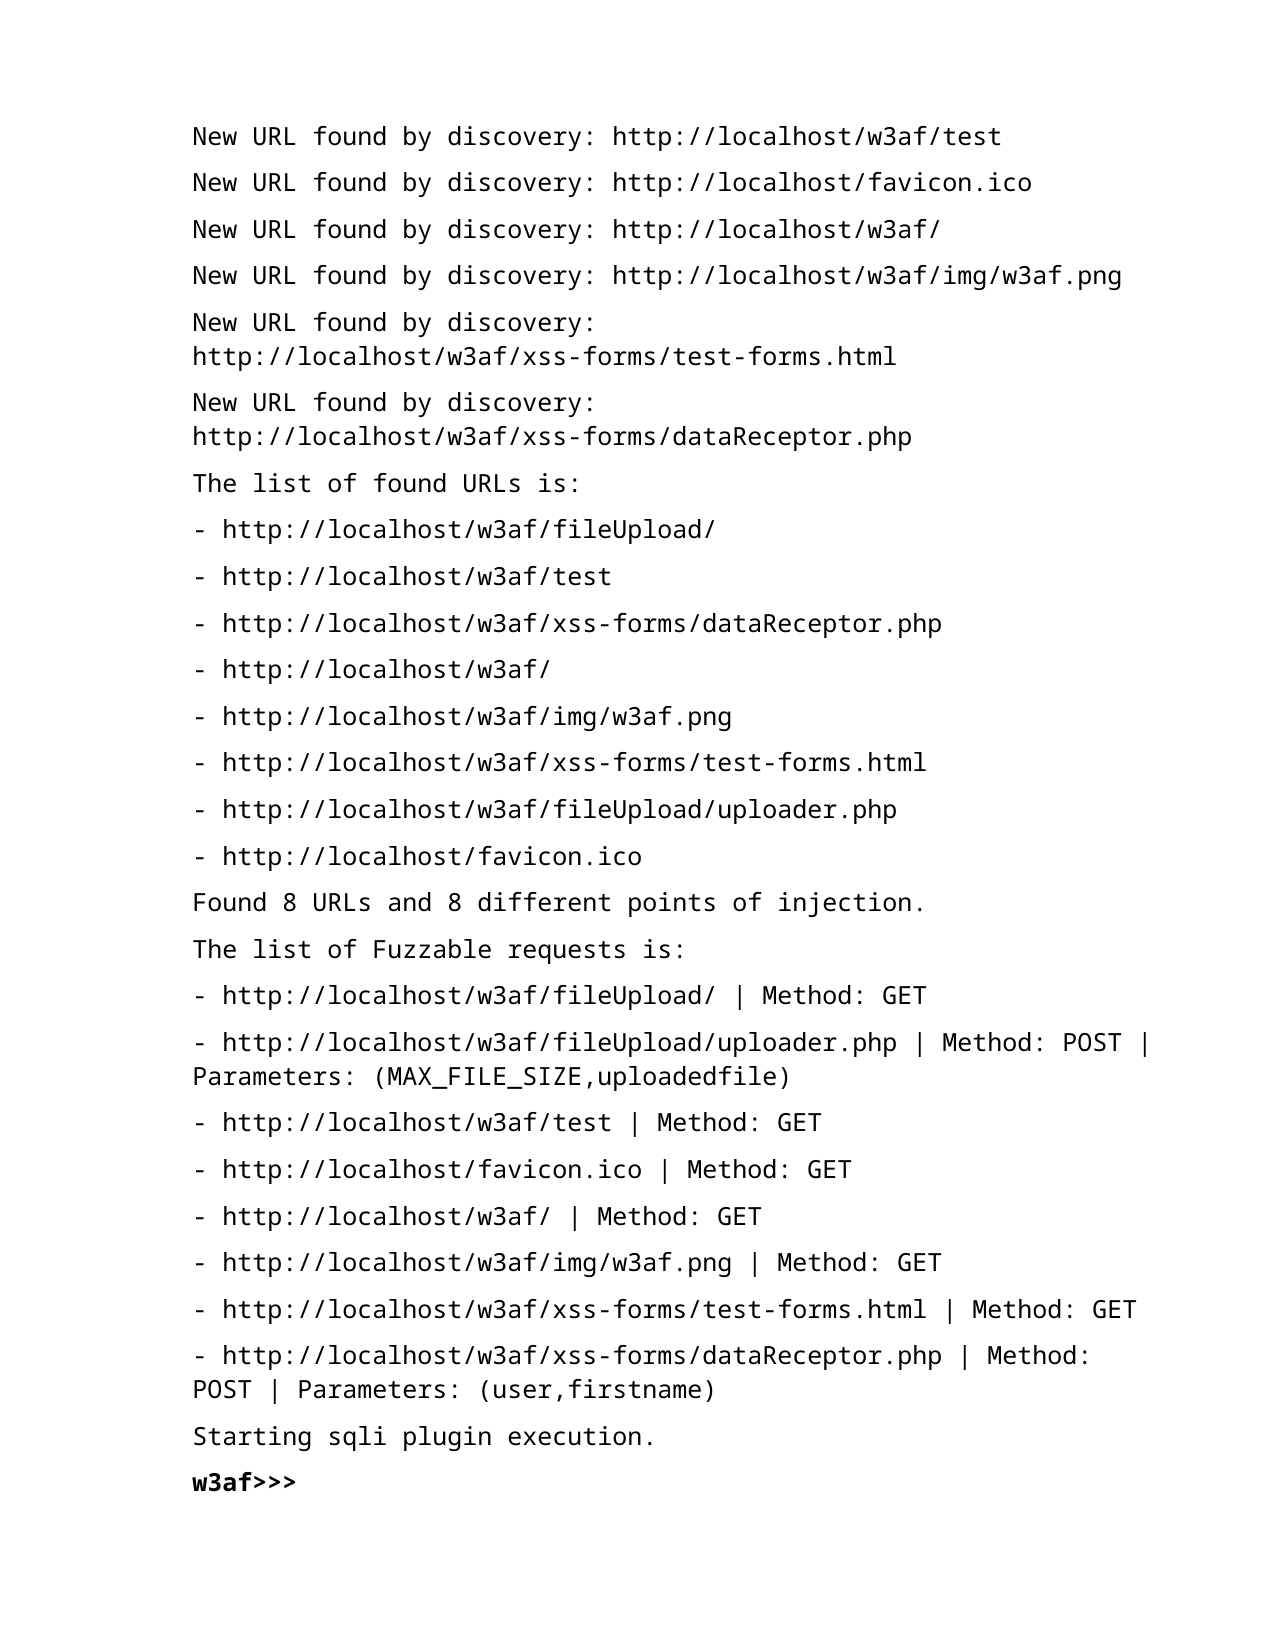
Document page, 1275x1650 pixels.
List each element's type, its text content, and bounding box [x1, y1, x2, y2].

text - http://localhost/w3af/fileUpload/ | Method: GET [192, 978, 1157, 1012]
text The list of Fuzzable requests is: [192, 931, 1157, 965]
text New URL found by discovery: http://localhost/favicon.ico [192, 165, 1157, 199]
text - http://localhost/w3af/xss-forms/test-forms.html | Method: GET [192, 1291, 1157, 1325]
text - http://localhost/w3af/img/w3af.png [192, 698, 1157, 732]
text - http://localhost/w3af/img/w3af.png | Method: GET [192, 1245, 1157, 1279]
text - http://localhost/w3af/ | Method: GET [192, 1198, 1157, 1232]
text w3af>>> [192, 1465, 1157, 1499]
text - http://localhost/w3af/test | Method: GET [192, 1105, 1157, 1139]
text - http://localhost/w3af/ [192, 652, 1157, 686]
text - http://localhost/w3af/fileUpload/uploader.php [192, 792, 1157, 826]
text - http://localhost/favicon.ico [192, 838, 1157, 872]
text Found 8 URLs and 8 different points of injection. [192, 885, 1157, 919]
text - http://localhost/w3af/xss-forms/test-forms.html [192, 745, 1157, 779]
text - http://localhost/w3af/fileUpload/uploader.php | Method: POST | Parameters: (MAX_FILE_SIZE,uploadedfile) [192, 1024, 1157, 1092]
text - http://localhost/favicon.ico | Method: GET [192, 1152, 1157, 1186]
text - http://localhost/w3af/test [192, 559, 1157, 593]
text - http://localhost/w3af/xss-forms/dataReceptor.php [192, 605, 1157, 639]
text - http://localhost/w3af/fileUpload/ [192, 512, 1157, 546]
text New URL found by discovery: http://localhost/w3af/xss-forms/dataReceptor.php [192, 385, 1157, 453]
text New URL found by discovery: http://localhost/w3af/test [192, 118, 1157, 152]
text - http://localhost/w3af/xss-forms/dataReceptor.php | Method: POST | Parameters: (user,firstname) [192, 1338, 1157, 1406]
text The list of found URLs is: [192, 466, 1157, 500]
text New URL found by discovery: http://localhost/w3af/img/w3af.png [192, 258, 1157, 292]
text Starting sqli plugin execution. [192, 1418, 1157, 1452]
text New URL found by discovery: http://localhost/w3af/xss-forms/test-forms.html [192, 304, 1157, 372]
text New URL found by discovery: http://localhost/w3af/ [192, 211, 1157, 245]
